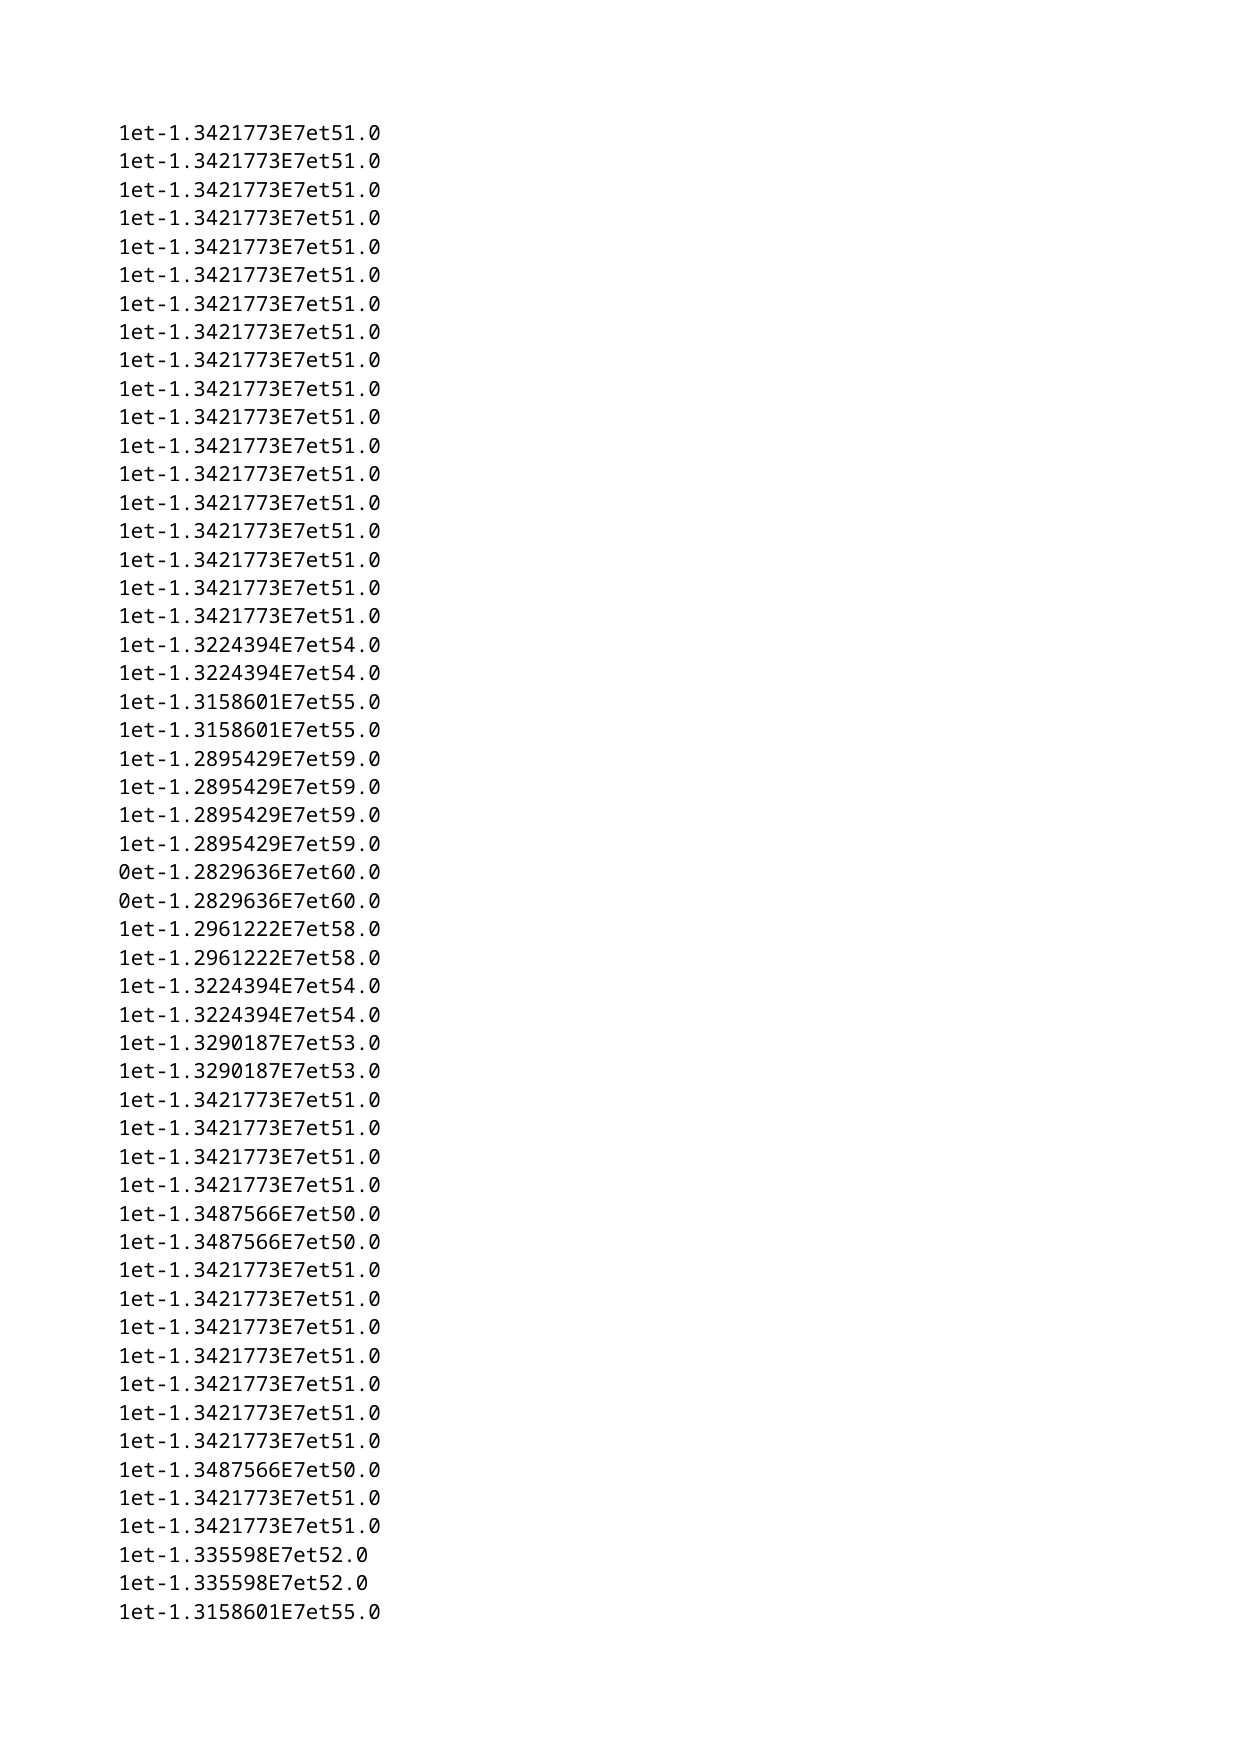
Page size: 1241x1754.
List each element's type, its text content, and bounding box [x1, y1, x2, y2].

text 1et-1.3158601E7et55.0 [118, 715, 1122, 744]
text 1et-1.3421773E7et51.0 [118, 488, 1122, 516]
text 1et-1.3421773E7et51.0 [118, 1312, 1122, 1341]
text 1et-1.3421773E7et51.0 [118, 1256, 1122, 1284]
text 1et-1.2895429E7et59.0 [118, 829, 1122, 857]
text 0et-1.2829636E7et60.0 [118, 857, 1122, 886]
text 1et-1.3421773E7et51.0 [118, 431, 1122, 459]
text 1et-1.3487566E7et50.0 [118, 1199, 1122, 1227]
text 1et-1.3224394E7et54.0 [118, 658, 1122, 687]
text 1et-1.3290187E7et53.0 [118, 1057, 1122, 1085]
text 1et-1.3421773E7et51.0 [118, 232, 1122, 260]
text 1et-1.3421773E7et51.0 [118, 260, 1122, 289]
text 1et-1.3421773E7et51.0 [118, 374, 1122, 402]
text 1et-1.3421773E7et51.0 [118, 118, 1122, 147]
text 1et-1.3421773E7et51.0 [118, 1483, 1122, 1512]
text 1et-1.3421773E7et51.0 [118, 1426, 1122, 1455]
text 1et-1.3487566E7et50.0 [118, 1455, 1122, 1483]
text 1et-1.3224394E7et54.0 [118, 971, 1122, 1000]
text 1et-1.3421773E7et51.0 [118, 402, 1122, 431]
text 1et-1.3421773E7et51.0 [118, 175, 1122, 203]
text 1et-1.3421773E7et51.0 [118, 346, 1122, 374]
text 1et-1.3421773E7et51.0 [118, 1142, 1122, 1170]
text 1et-1.3421773E7et51.0 [118, 573, 1122, 602]
text 1et-1.2895429E7et59.0 [118, 744, 1122, 772]
text 1et-1.3224394E7et54.0 [118, 630, 1122, 658]
text 1et-1.2895429E7et59.0 [118, 801, 1122, 829]
text 1et-1.2895429E7et59.0 [118, 772, 1122, 801]
text 1et-1.3421773E7et51.0 [118, 1170, 1122, 1199]
text 1et-1.3421773E7et51.0 [118, 1113, 1122, 1142]
text 1et-1.3158601E7et55.0 [118, 1597, 1122, 1625]
text 1et-1.3421773E7et51.0 [118, 1369, 1122, 1398]
text 1et-1.3421773E7et51.0 [118, 1398, 1122, 1426]
text 1et-1.3421773E7et51.0 [118, 602, 1122, 630]
text 1et-1.3421773E7et51.0 [118, 459, 1122, 488]
text 1et-1.3421773E7et51.0 [118, 317, 1122, 346]
text 1et-1.3421773E7et51.0 [118, 289, 1122, 317]
text 1et-1.2961222E7et58.0 [118, 914, 1122, 943]
text 1et-1.3487566E7et50.0 [118, 1227, 1122, 1256]
text 1et-1.3421773E7et51.0 [118, 1512, 1122, 1540]
text 1et-1.2961222E7et58.0 [118, 943, 1122, 971]
text 1et-1.335598E7et52.0 [118, 1568, 1122, 1597]
text 1et-1.3290187E7et53.0 [118, 1028, 1122, 1057]
text 1et-1.3421773E7et51.0 [118, 1284, 1122, 1312]
text 1et-1.3421773E7et51.0 [118, 1085, 1122, 1113]
text 1et-1.335598E7et52.0 [118, 1540, 1122, 1568]
text 0et-1.2829636E7et60.0 [118, 886, 1122, 914]
text 1et-1.3421773E7et51.0 [118, 1341, 1122, 1369]
text 1et-1.3421773E7et51.0 [118, 203, 1122, 232]
text 1et-1.3421773E7et51.0 [118, 545, 1122, 573]
text 1et-1.3224394E7et54.0 [118, 1000, 1122, 1028]
text 1et-1.3158601E7et55.0 [118, 687, 1122, 715]
text 1et-1.3421773E7et51.0 [118, 147, 1122, 175]
text 1et-1.3421773E7et51.0 [118, 516, 1122, 545]
